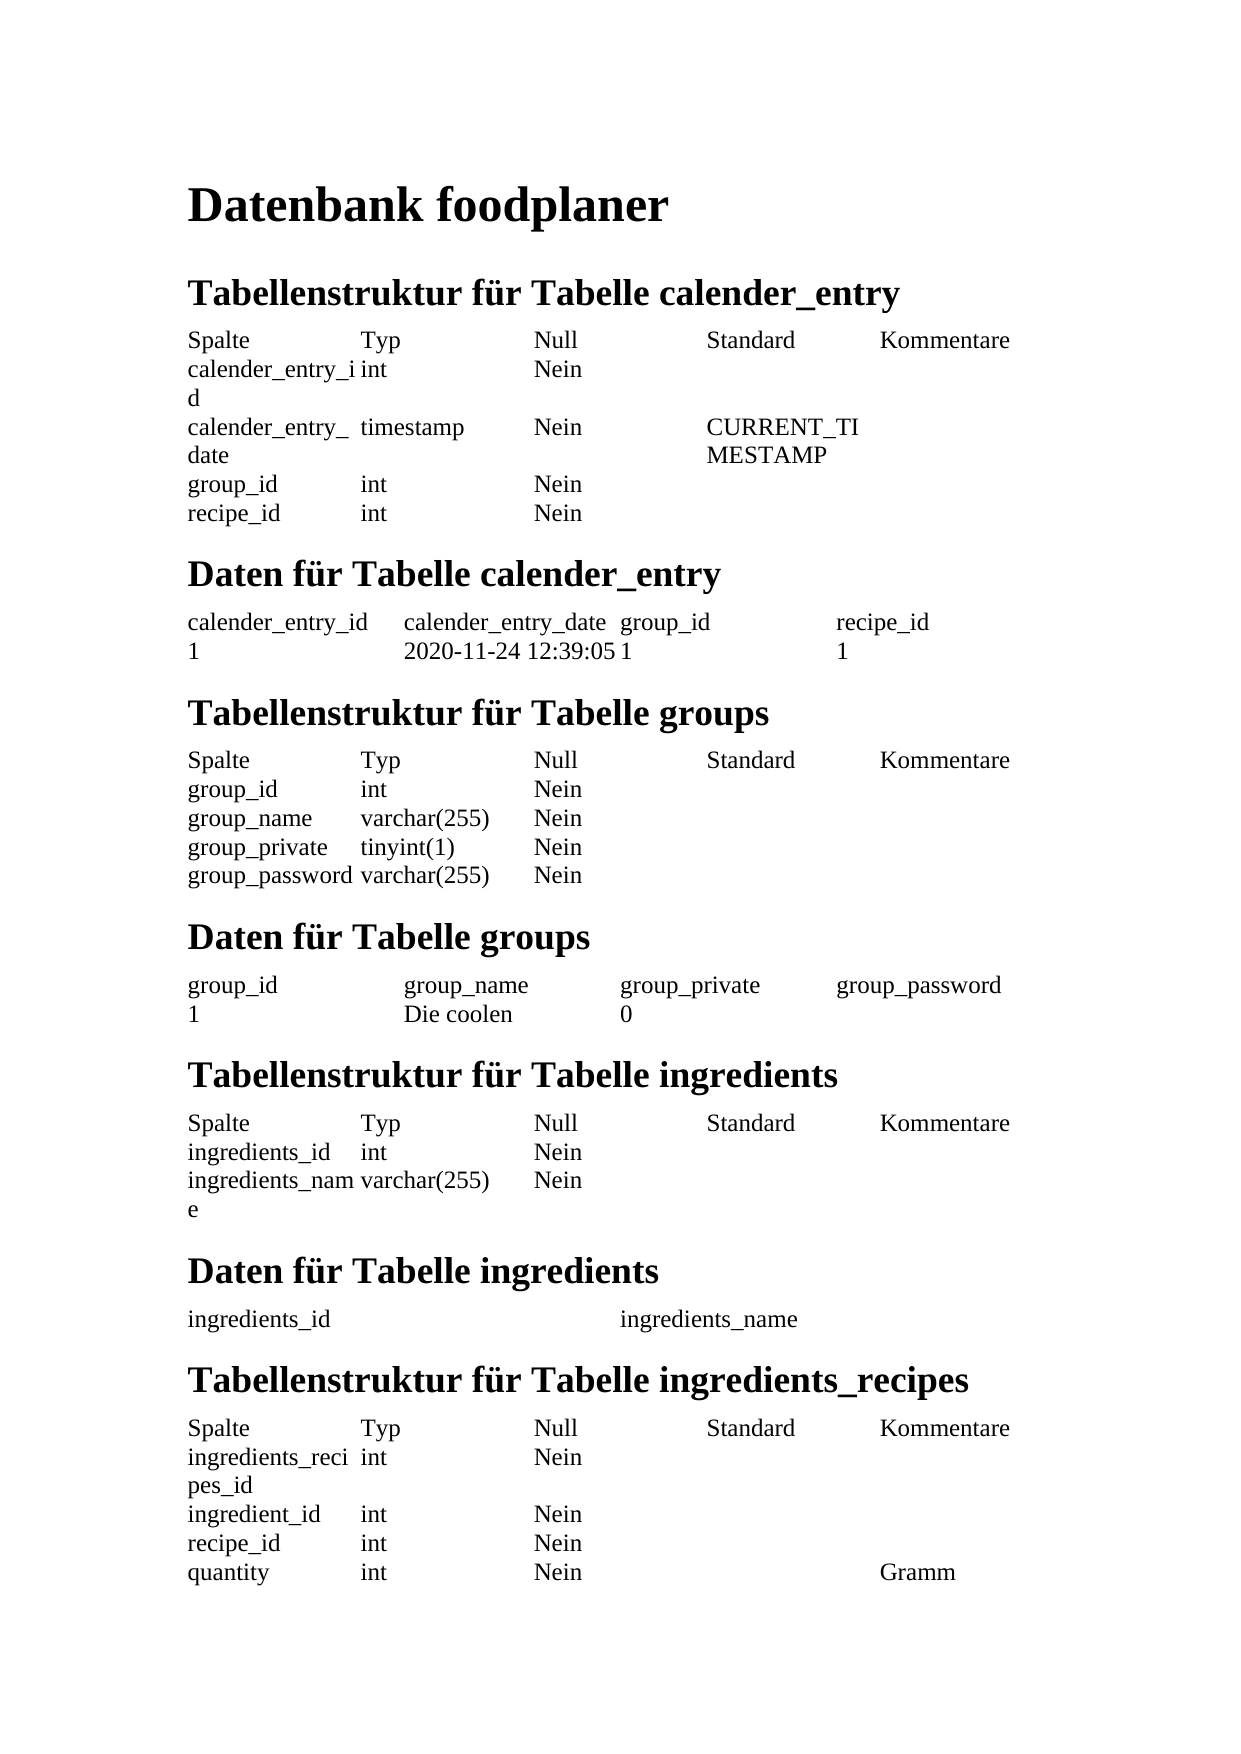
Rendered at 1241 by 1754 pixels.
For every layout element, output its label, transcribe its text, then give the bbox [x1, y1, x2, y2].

table_cell [706, 1557, 879, 1586]
table_cell 1 [188, 636, 404, 665]
table_cell quantity [188, 1557, 360, 1586]
table_header Spalte [188, 326, 360, 354]
table_cell ingredients_name [188, 1166, 360, 1223]
table_cell group_name [188, 803, 360, 832]
table_cell recipe_id [188, 1528, 360, 1557]
table_cell Nein [534, 774, 706, 803]
table_cell Nein [534, 803, 706, 832]
table_cell timestamp [360, 412, 533, 469]
table_cell [880, 774, 1053, 803]
table_cell Nein [534, 1557, 706, 1586]
table_header Null [534, 746, 706, 774]
table_cell [706, 774, 879, 803]
table_cell [706, 1166, 879, 1223]
subtitle Daten für Tabelle ingredients [187, 1248, 1053, 1291]
table_header Kommentare [880, 326, 1053, 354]
table_cell [880, 469, 1053, 498]
table_cell varchar(255) [360, 861, 533, 889]
table_cell Nein [534, 354, 706, 412]
table_header Typ [360, 1108, 533, 1137]
table_header Standard [706, 1413, 879, 1442]
table_header Standard [706, 746, 879, 774]
table_cell [880, 803, 1053, 832]
table_cell Nein [534, 469, 706, 498]
table_header Null [534, 326, 706, 354]
table_header Null [534, 1108, 706, 1137]
table_cell [706, 1499, 879, 1528]
table_cell Nein [534, 412, 706, 469]
table_cell [706, 1137, 879, 1166]
table_cell [706, 1442, 879, 1499]
table_cell int [360, 1442, 533, 1499]
table_cell Nein [534, 1137, 706, 1166]
table_header Null [534, 1413, 706, 1442]
table_cell [706, 861, 879, 889]
table_cell [880, 354, 1053, 412]
table_cell [706, 469, 879, 498]
subtitle Daten für Tabelle groups [187, 914, 1053, 957]
table_header Typ [360, 746, 533, 774]
table_header Spalte [188, 1108, 360, 1137]
table_header recipe_id [836, 608, 1053, 636]
table_cell Nein [534, 498, 706, 527]
table_header group_id [188, 970, 404, 999]
table_cell int [360, 774, 533, 803]
table_cell Nein [534, 832, 706, 861]
table_header ingredients_name [620, 1304, 1053, 1332]
table_cell group_id [188, 469, 360, 498]
table_cell [706, 498, 879, 527]
table_cell int [360, 1499, 533, 1528]
table_cell Die coolen [404, 999, 620, 1027]
table_cell int [360, 498, 533, 527]
table_cell 1 [620, 636, 836, 665]
table_header group_id [620, 608, 836, 636]
table_cell calender_entry_id [188, 354, 360, 412]
table_cell [880, 1166, 1053, 1223]
table_cell [706, 354, 879, 412]
table_cell 1 [836, 636, 1053, 665]
table_header group_name [404, 970, 620, 999]
table_cell [880, 1528, 1053, 1557]
table_header Standard [706, 1108, 879, 1137]
table_header Standard [706, 326, 879, 354]
table_header Kommentare [880, 1413, 1053, 1442]
table_header group_password [836, 970, 1053, 999]
table_cell [880, 412, 1053, 469]
table_cell [880, 498, 1053, 527]
table_header ingredients_id [188, 1304, 620, 1332]
subtitle Tabellenstruktur für Tabelle groups [187, 690, 1053, 733]
table_cell Nein [534, 1528, 706, 1557]
table_cell 2020-11-24 12:39:05 [404, 636, 620, 665]
table_cell group_private [188, 832, 360, 861]
table_cell [880, 1137, 1053, 1166]
table_cell CURRENT_TIMESTAMP [706, 412, 879, 469]
table_cell [880, 861, 1053, 889]
subtitle Datenbank foodplaner [187, 175, 1053, 232]
table_cell ingredients_recipes_id [188, 1442, 360, 1499]
table_cell int [360, 1137, 533, 1166]
table_header Typ [360, 326, 533, 354]
table_cell group_id [188, 774, 360, 803]
table_cell 1 [188, 999, 404, 1027]
table_cell recipe_id [188, 498, 360, 527]
table_cell [706, 832, 879, 861]
subtitle Daten für Tabelle calender_entry [187, 552, 1053, 595]
table_cell [880, 832, 1053, 861]
table_cell [880, 1499, 1053, 1528]
table_cell int [360, 1528, 533, 1557]
subtitle Tabellenstruktur für Tabelle ingredients [187, 1052, 1053, 1096]
table_cell Nein [534, 1499, 706, 1528]
table_cell Nein [534, 1442, 706, 1499]
table_cell Nein [534, 861, 706, 889]
table_cell tinyint(1) [360, 832, 533, 861]
table_cell group_password [188, 861, 360, 889]
subtitle Tabellenstruktur für Tabelle calender_entry [187, 270, 1053, 313]
table_cell Gramm [880, 1557, 1053, 1586]
table_cell ingredient_id [188, 1499, 360, 1528]
table_cell int [360, 354, 533, 412]
table_cell [880, 1442, 1053, 1499]
table_cell [706, 803, 879, 832]
table_cell Nein [534, 1166, 706, 1223]
table_cell [836, 999, 1053, 1027]
table_cell varchar(255) [360, 803, 533, 832]
table_cell int [360, 1557, 533, 1586]
table_header calender_entry_date [404, 608, 620, 636]
table_header Spalte [188, 746, 360, 774]
table_header Kommentare [880, 1108, 1053, 1137]
table_cell [706, 1528, 879, 1557]
table_header Typ [360, 1413, 533, 1442]
table_cell ingredients_id [188, 1137, 360, 1166]
table_cell 0 [620, 999, 836, 1027]
table_header Spalte [188, 1413, 360, 1442]
table_header Kommentare [880, 746, 1053, 774]
table_cell calender_entry_date [188, 412, 360, 469]
table_header group_private [620, 970, 836, 999]
subtitle Tabellenstruktur für Tabelle ingredients_recipes [187, 1357, 1053, 1401]
table_cell varchar(255) [360, 1166, 533, 1223]
table_cell int [360, 469, 533, 498]
table_header calender_entry_id [188, 608, 404, 636]
